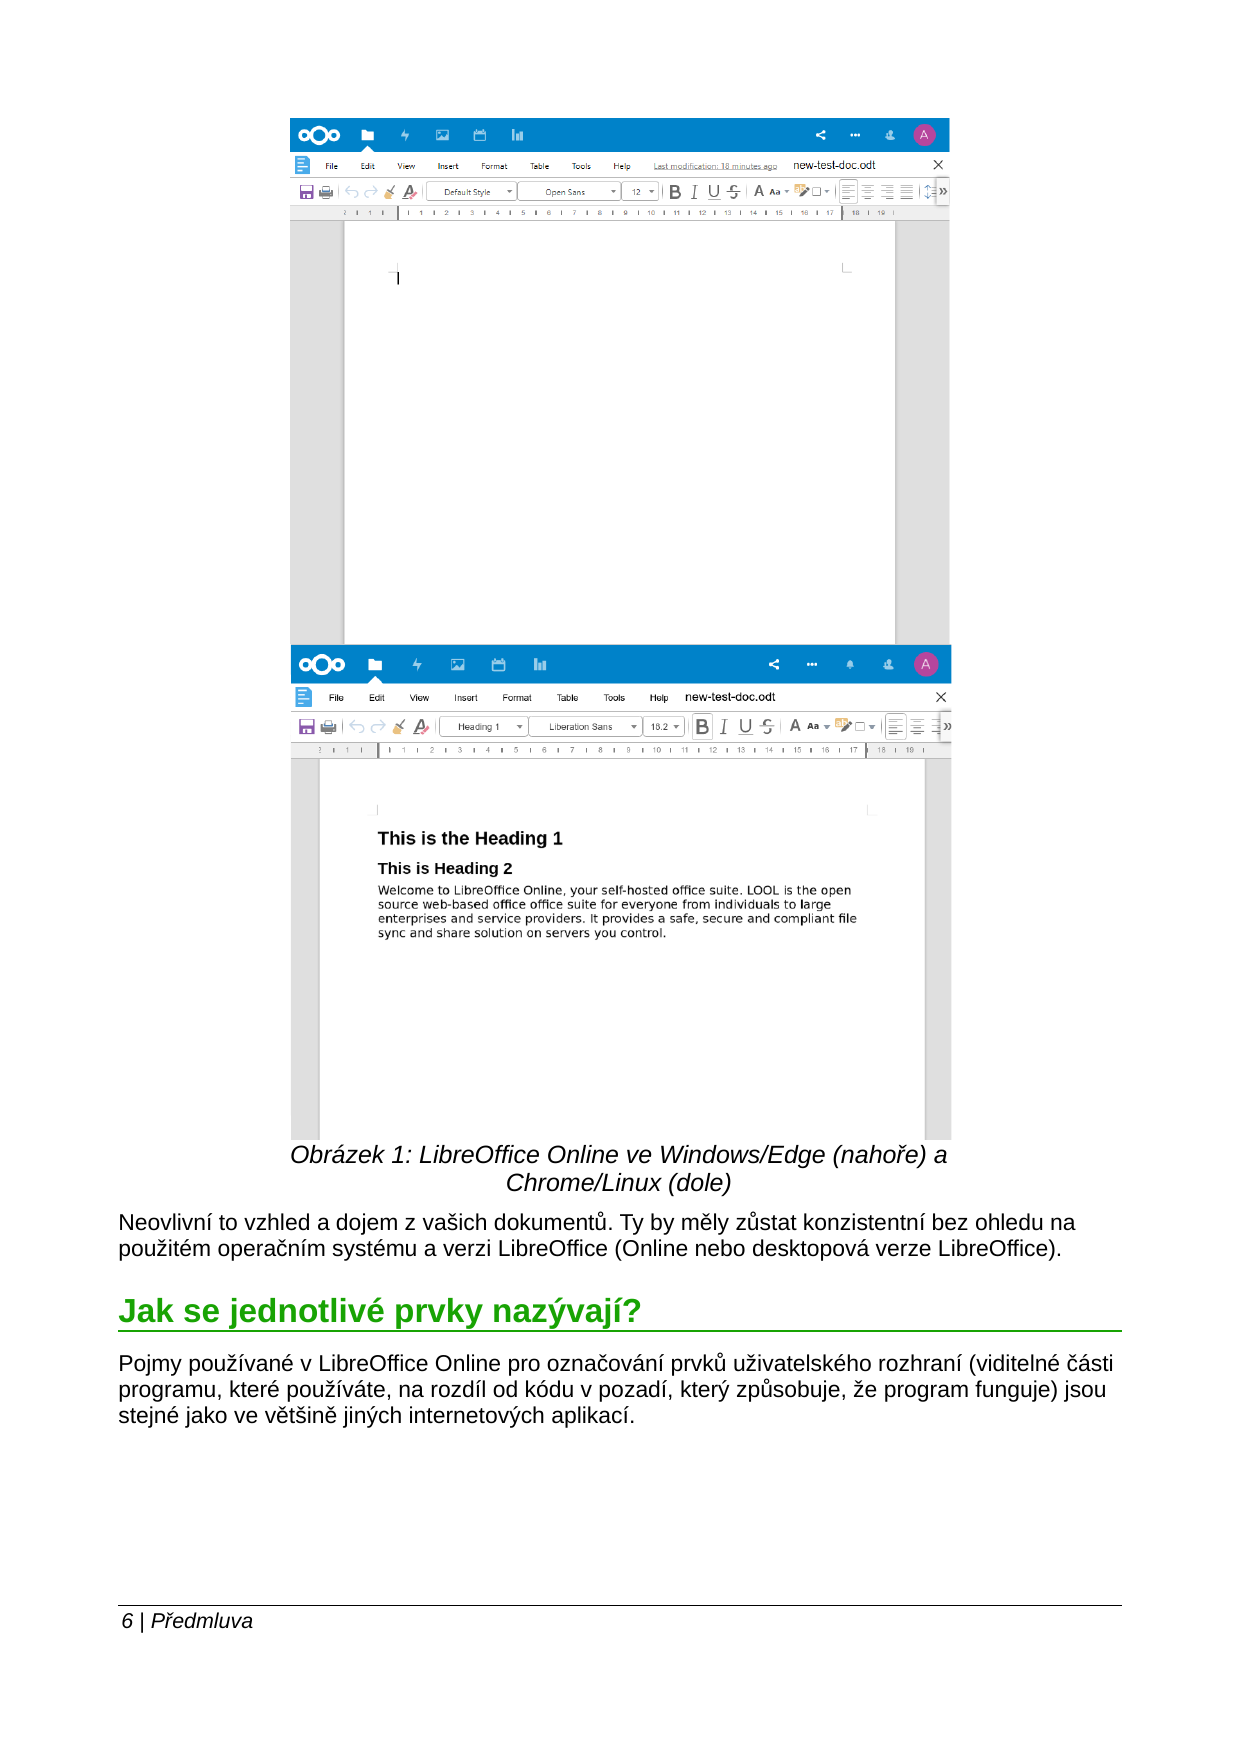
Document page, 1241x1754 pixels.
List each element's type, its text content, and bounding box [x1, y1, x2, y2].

text Neovlivní to vzhled a dojem z vašich dokumentů. Ty by měly zůstat konzistentní bez ohledu na použitém operačním systému a verzi LibreOffice (Online nebo desktopová verze LibreOffice). [118, 1209, 1122, 1262]
picture [289, 118, 952, 1140]
text Pojmy používané v LibreOffice Online pro označování prvků uživatelského rozhraní (viditelné části programu, které používáte, na rozdíl od kódu v pozadí, který způsobuje, že program funguje) jsou stejné jako ve většině jiných internetových aplikací. [118, 1349, 1122, 1428]
text Obrázek 1: LibreOffice Online ve Windows/Edge (nahoře) a Chrome/Linux (dole) [286, 118, 954, 1197]
subtitle Jak se jednotlivé prvky nazývají? [118, 1291, 1122, 1330]
